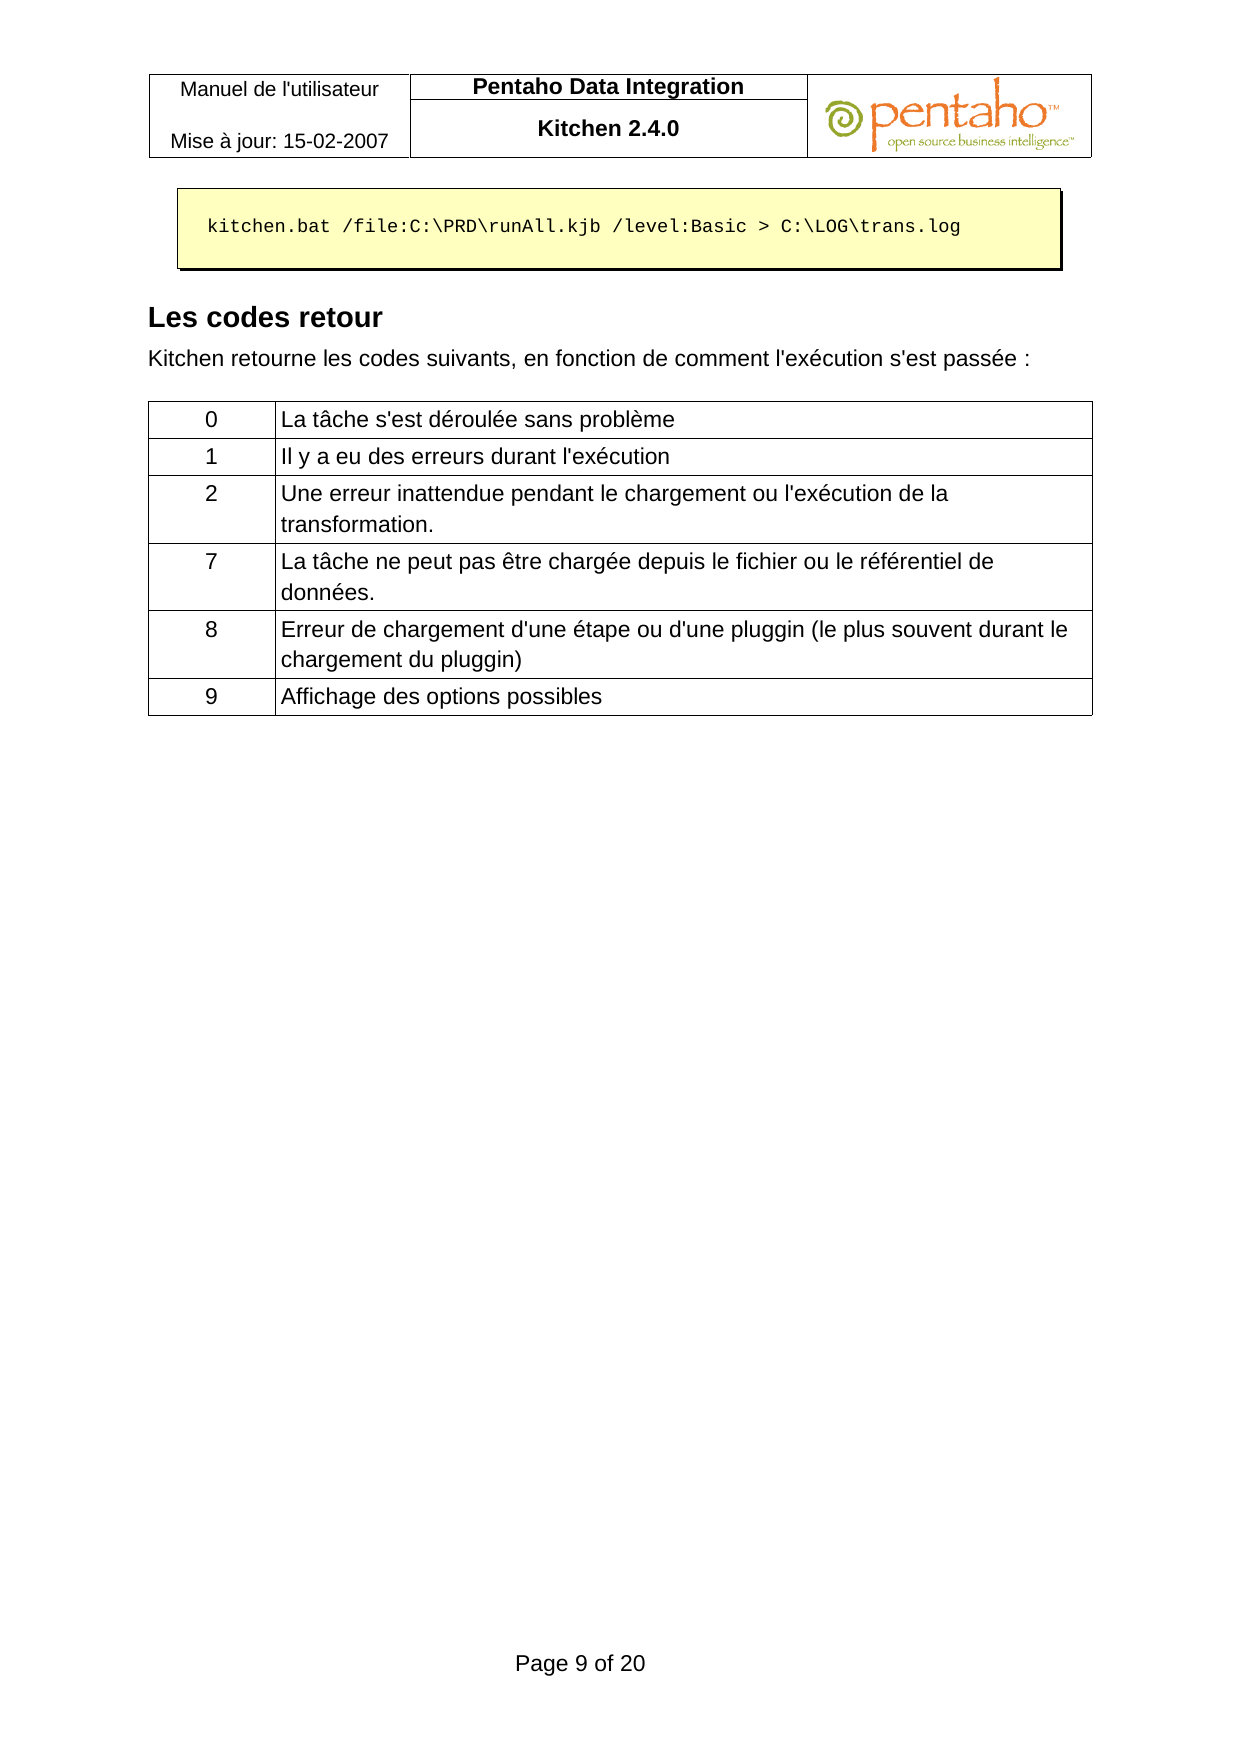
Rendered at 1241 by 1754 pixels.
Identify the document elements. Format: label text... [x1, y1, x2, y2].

table_cell 9 [149, 679, 275, 715]
text Kitchen retourne les codes suivants, en fonction de comment l'exécution s'est passée : [148, 346, 1092, 371]
table_header La tâche s'est déroulée sans problème [276, 402, 1092, 438]
table_cell Affichage des options possibles [276, 679, 1092, 715]
table_cell La tâche ne peut pas être chargée depuis le fichier ou le référentiel de données. [276, 544, 1092, 610]
table_cell 2 [149, 476, 275, 543]
table_cell Erreur de chargement d'une étape ou d'une pluggin (le plus souvent durant le chargement du pluggin) [276, 611, 1092, 678]
table_header 0 [149, 402, 275, 438]
table_cell Il y a eu des erreurs durant l'exécution [276, 439, 1092, 475]
table_cell Une erreur inattendue pendant le chargement ou l'exécution de la transformation. [276, 476, 1092, 543]
text kitchen.bat /file:C:\PRD\runAll.kjb /level:Basic > C:\LOG\trans.log [178, 189, 1060, 268]
subtitle Les codes retour [148, 301, 1092, 333]
table_cell 8 [149, 611, 275, 678]
table_cell 1 [149, 439, 275, 475]
table_cell 7 [149, 544, 275, 610]
